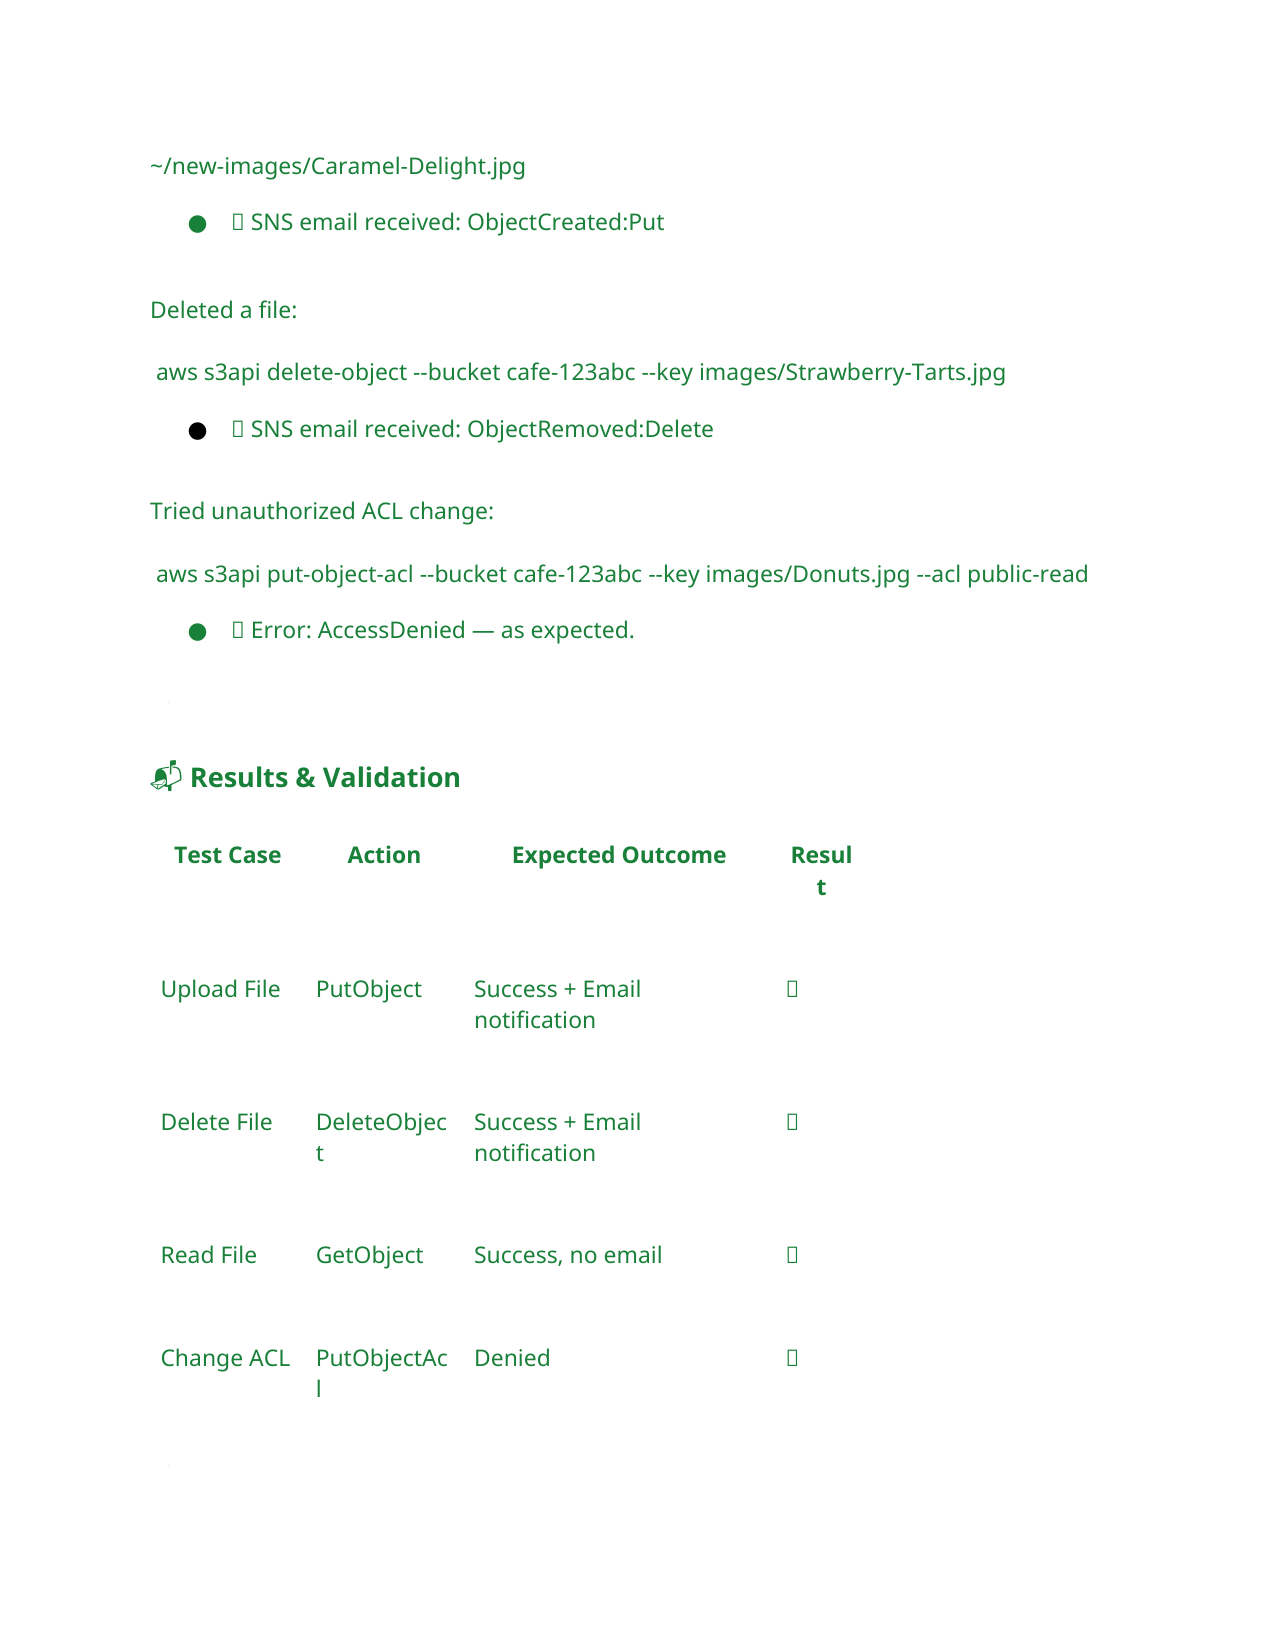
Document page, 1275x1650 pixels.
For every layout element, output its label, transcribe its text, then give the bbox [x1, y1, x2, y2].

table_cell ✅ [775, 937, 868, 1071]
table_header Test Case [150, 804, 305, 937]
table_cell ✅ [775, 1071, 868, 1204]
list ✅ SNS email received: ObjectRemoved:Delete [187, 412, 1125, 470]
table_header Expected Outcome [464, 804, 775, 937]
table_cell ✅ [775, 1204, 868, 1306]
table_cell Success + Email notification [464, 937, 775, 1071]
text Tried unauthorized ACL change: aws s3api put-object-acl --bucket cafe-123abc --key images/Donuts.jpg --acl public-read [150, 495, 1125, 589]
table_cell Success, no email [464, 1204, 775, 1306]
table_cell Delete File [150, 1071, 305, 1204]
text Deleted a file: aws s3api delete-object --bucket cafe-123abc --key images/Strawberry-Tarts.jpg [150, 294, 1125, 387]
table_cell GetObject [305, 1204, 463, 1306]
table_cell PutObject [305, 937, 463, 1071]
table_header Result [775, 804, 868, 937]
table_cell PutObjectAcl [305, 1306, 463, 1439]
table_cell Read File [150, 1204, 305, 1306]
table_cell DeleteObject [305, 1071, 463, 1204]
text ~/new-images/Caramel-Delight.jpg [150, 150, 1125, 181]
subtitle 📬 Results & Validation [150, 759, 1125, 796]
table_header Action [305, 804, 463, 937]
list ✅ SNS email received: ObjectCreated:Put [187, 206, 1125, 269]
table_cell Success + Email notification [464, 1071, 775, 1204]
list ❌ Error: AccessDenied — as expected. [187, 614, 1125, 676]
table_cell Upload File [150, 937, 305, 1071]
table_cell Denied [464, 1306, 775, 1439]
table_cell ✅ [775, 1306, 868, 1439]
table_cell Change ACL [150, 1306, 305, 1439]
